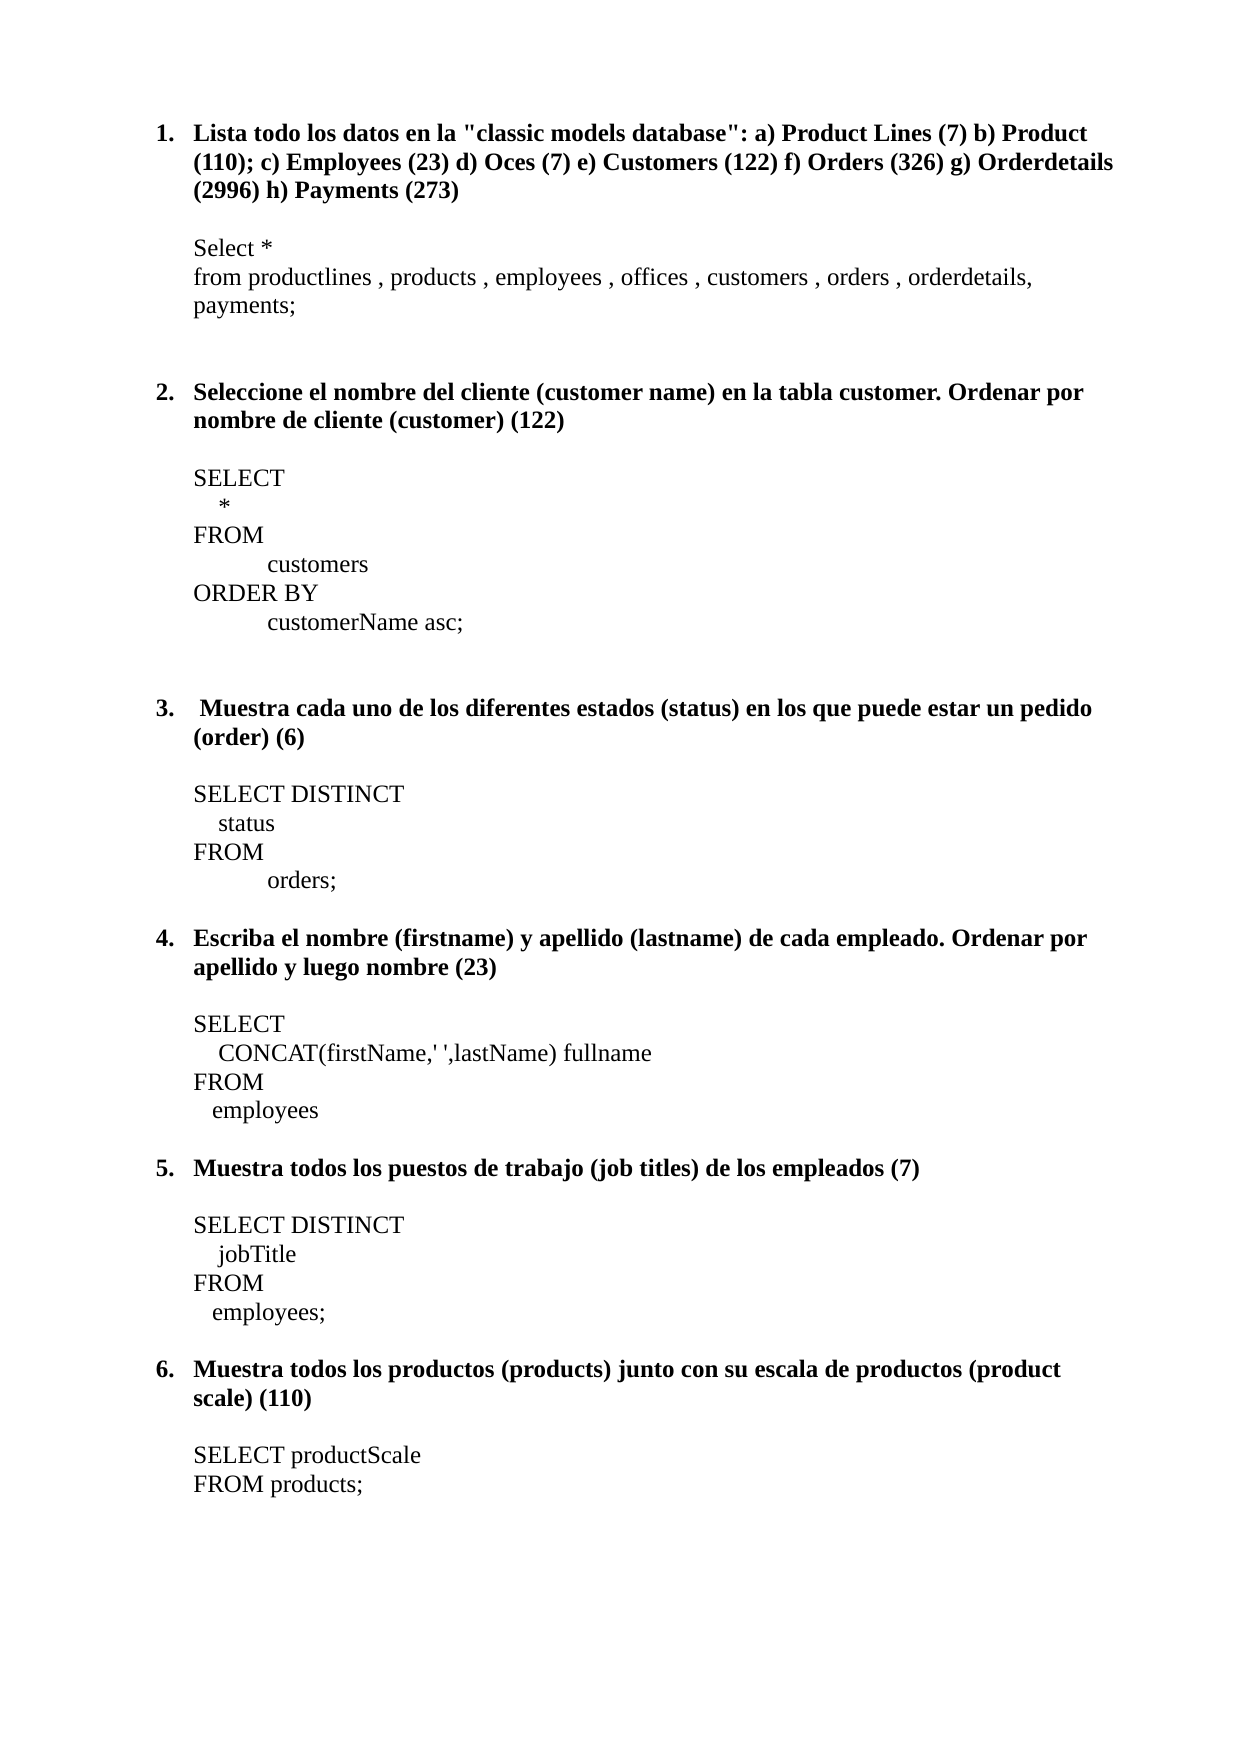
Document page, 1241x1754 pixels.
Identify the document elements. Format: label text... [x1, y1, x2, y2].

list Select * [156, 233, 1122, 262]
list customerName asc; [156, 607, 1122, 636]
list Lista todo los datos en la "classic models database": a) Product Lines (7) b) Product (110); c) Employees (23) d) Oces (7) e) Customers (122) f) Orders (326) g) Orderdetails (2996) h) Payments (273) [156, 118, 1122, 204]
list employees [156, 1096, 1122, 1124]
list Muestra cada uno de los diferentes estados (status) en los que puede estar un pedido (order) (6) [156, 693, 1122, 751]
list Seleccione el nombre del cliente (customer name) en la tabla customer. Ordenar por nombre de cliente (customer) (122) [156, 377, 1122, 434]
list status [156, 808, 1122, 837]
list SELECT productScale [156, 1441, 1122, 1469]
list jobTitle [156, 1239, 1122, 1268]
list customers [156, 549, 1122, 578]
list FROM [156, 1067, 1122, 1096]
list CONCAT(firstName,' ',lastName) fullname [156, 1038, 1122, 1067]
list SELECT DISTINCT [156, 779, 1122, 808]
list FROM [156, 521, 1122, 549]
list SELECT DISTINCT [156, 1211, 1122, 1239]
list SELECT [156, 463, 1122, 492]
list * [156, 492, 1122, 521]
list FROM products; [156, 1469, 1122, 1498]
list FROM [156, 1268, 1122, 1297]
list orders; [156, 866, 1122, 894]
list Muestra todos los productos (products) junto con su escala de productos (product scale) (110) [156, 1354, 1122, 1412]
list FROM [156, 837, 1122, 866]
list employees; [156, 1297, 1122, 1326]
list ORDER BY [156, 578, 1122, 607]
list Escriba el nombre (firstname) y apellido (lastname) de cada empleado. Ordenar por apellido y luego nombre (23) [156, 923, 1122, 981]
list SELECT [156, 1009, 1122, 1038]
list from productlines , products , employees , offices , customers , orders , orderdetails, payments; [156, 262, 1122, 319]
list Muestra todos los puestos de trabajo (job titles) de los empleados (7) [156, 1153, 1122, 1182]
